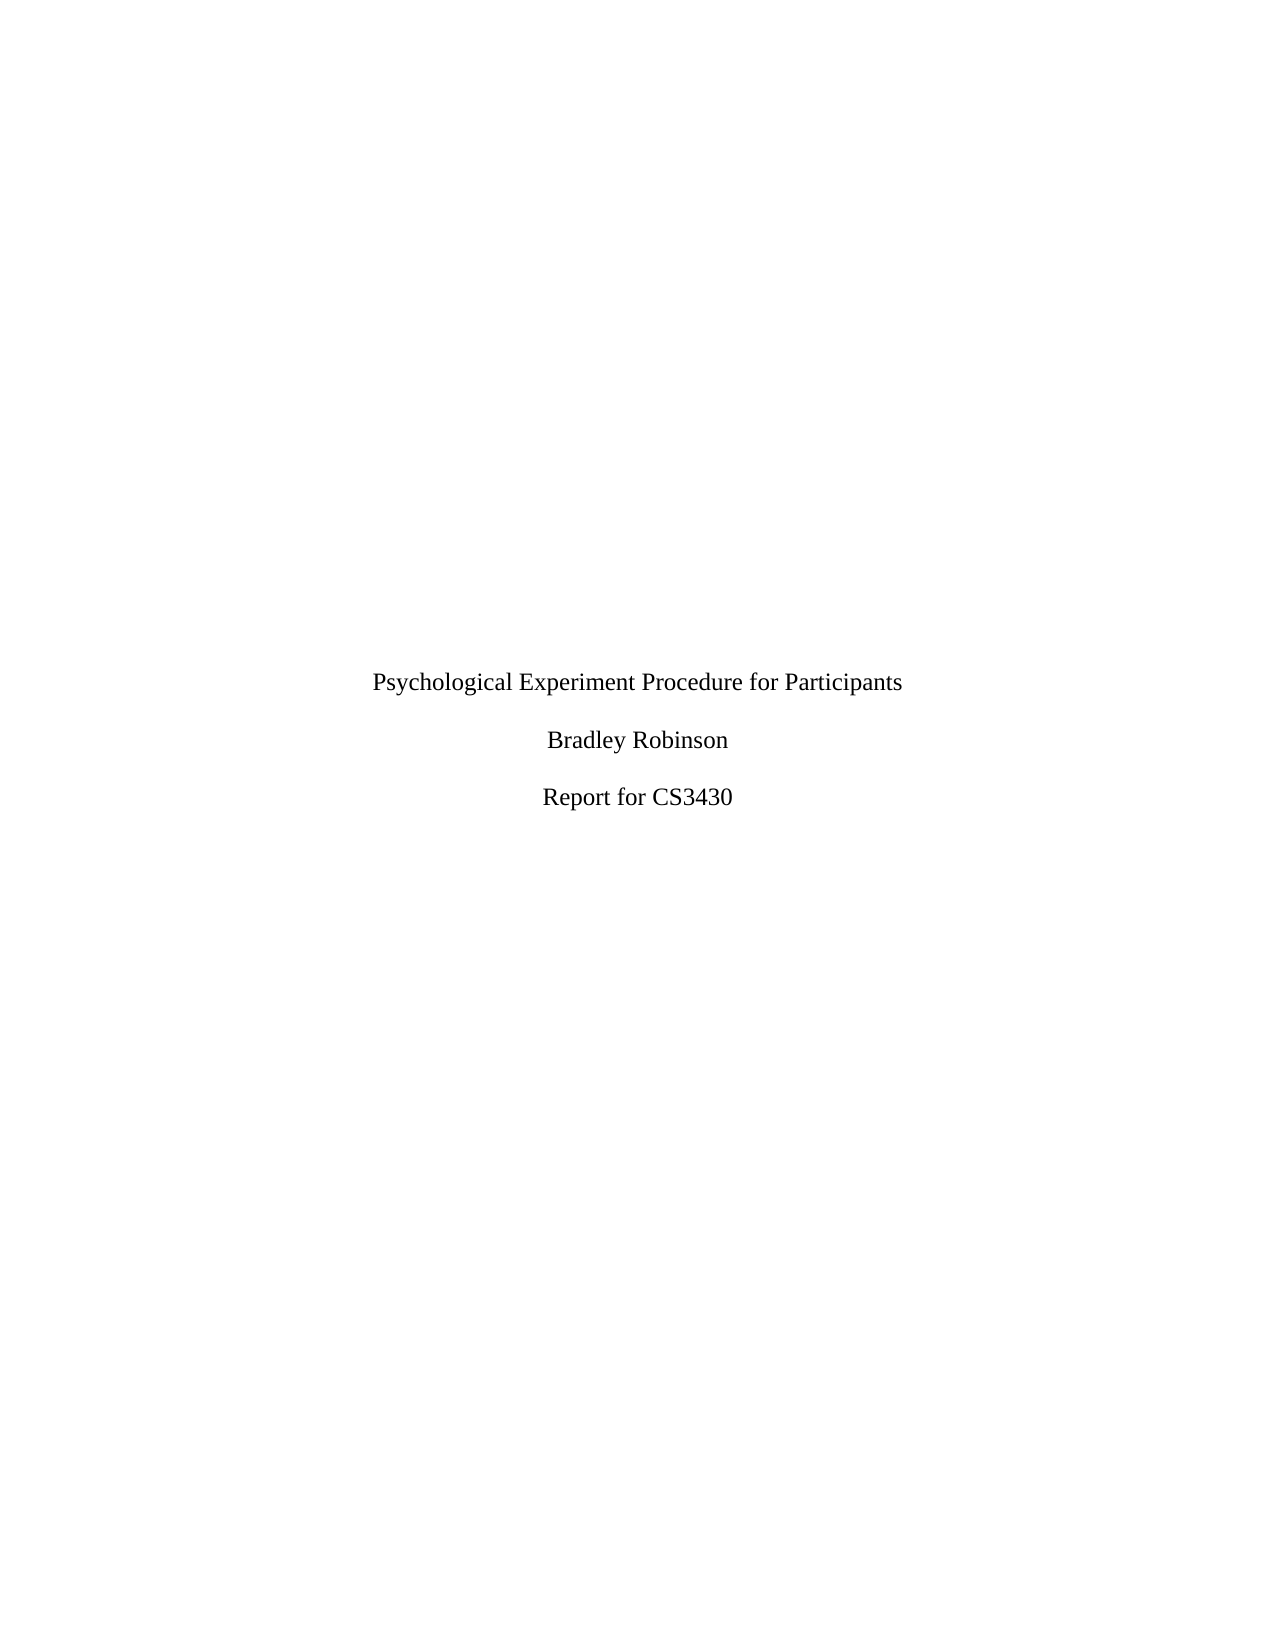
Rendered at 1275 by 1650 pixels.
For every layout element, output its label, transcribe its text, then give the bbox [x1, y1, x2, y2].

text Bradley Robinson [150, 725, 1125, 754]
text Psychological Experiment Procedure for Participants [150, 667, 1125, 696]
text Report for CS3430 [150, 782, 1125, 811]
